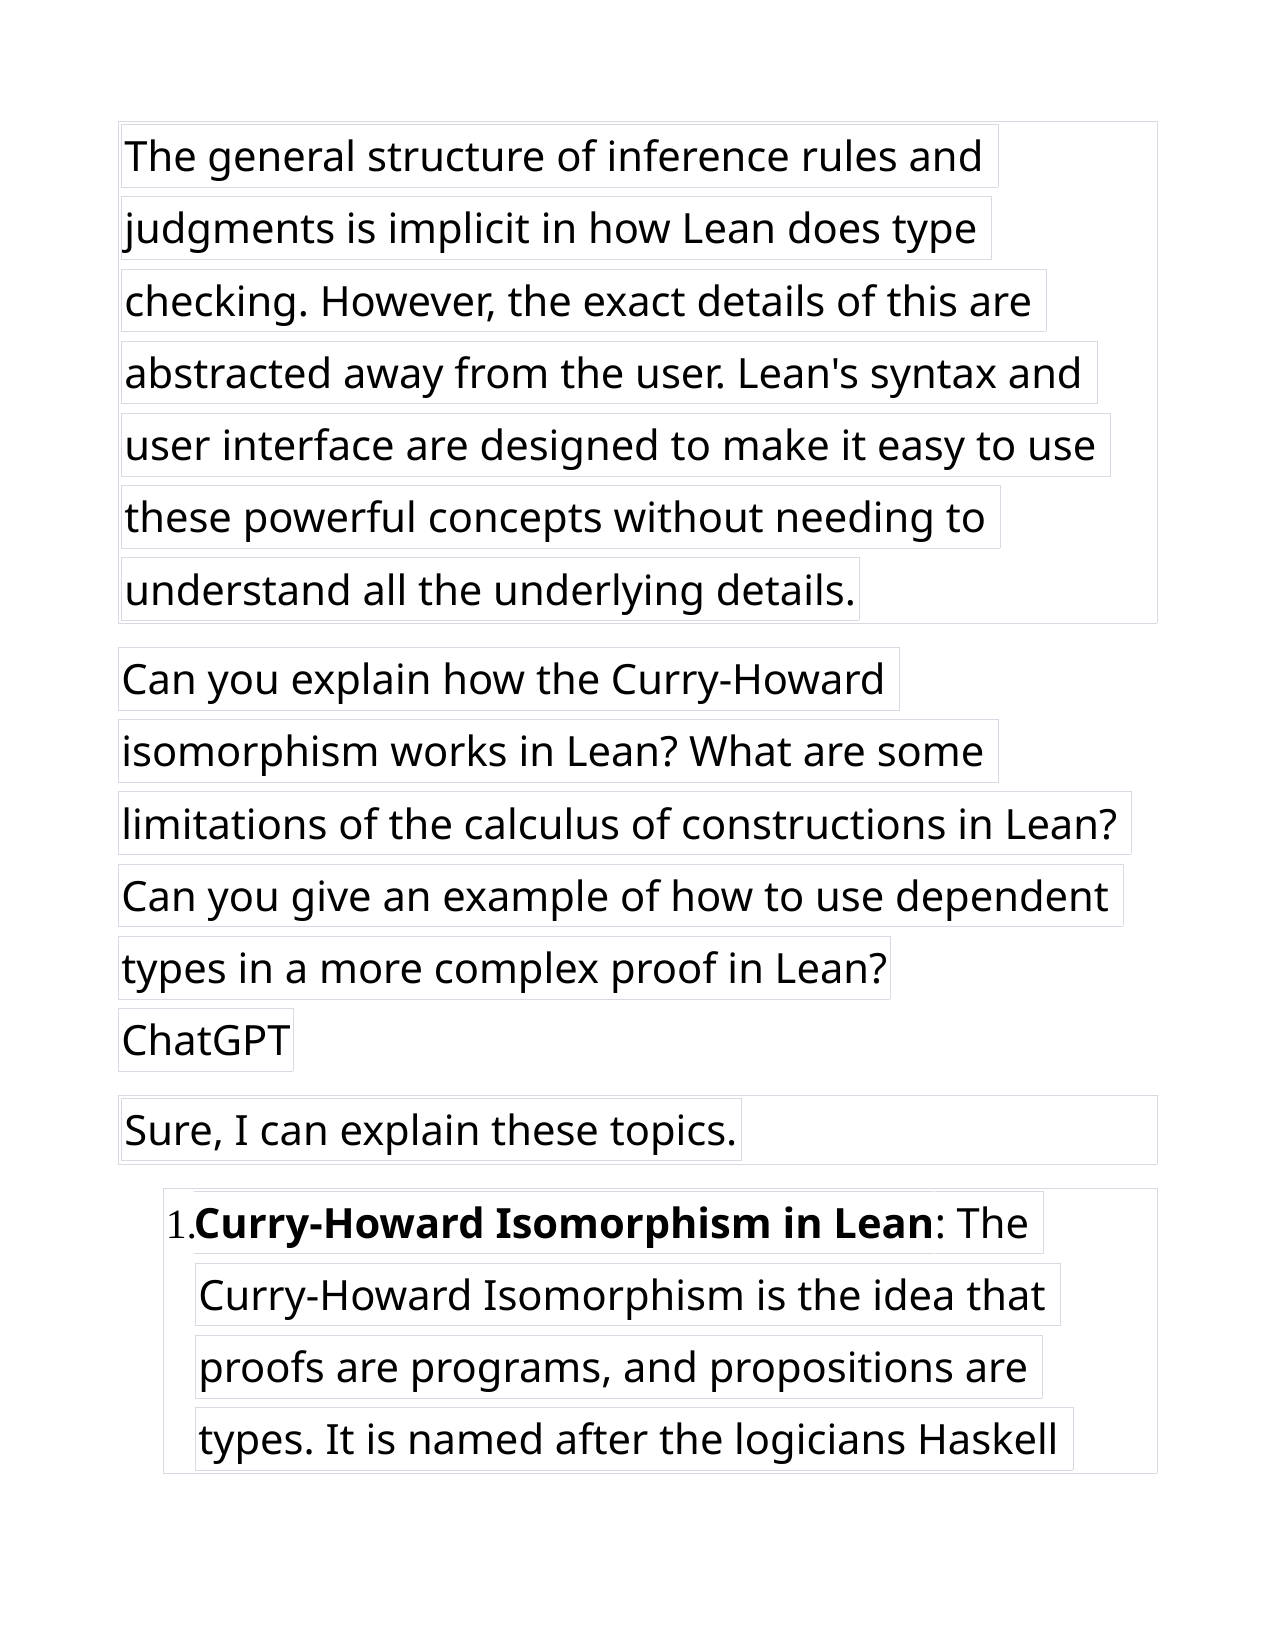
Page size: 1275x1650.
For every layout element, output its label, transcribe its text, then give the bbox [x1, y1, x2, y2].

text ChatGPT [119, 1009, 293, 1071]
text The general structure of inference rules and judgments is implicit in how Lean does type checking. However, the exact details of this are abstracted away from the user. Lean's syntax and user interface are designed to make it easy to use these powerful concepts without needing to understand all the underlying details. [119, 122, 1157, 623]
text [294, 1008, 1157, 1071]
list Curry-Howard Isomorphism in Lean: The Curry-Howard Isomorphism is the idea that proofs are programs, and propositions are types. It is named after the logicians Haskell [164, 1189, 1157, 1473]
text Sure, I can explain these topics. [119, 1096, 1157, 1164]
text Can you explain how the Curry-Howard isomorphism works in Lean? What are some limitations of the calculus of constructions in Lean? Can you give an example of how to use dependent types in a more complex proof in Lean? [118, 647, 1157, 999]
